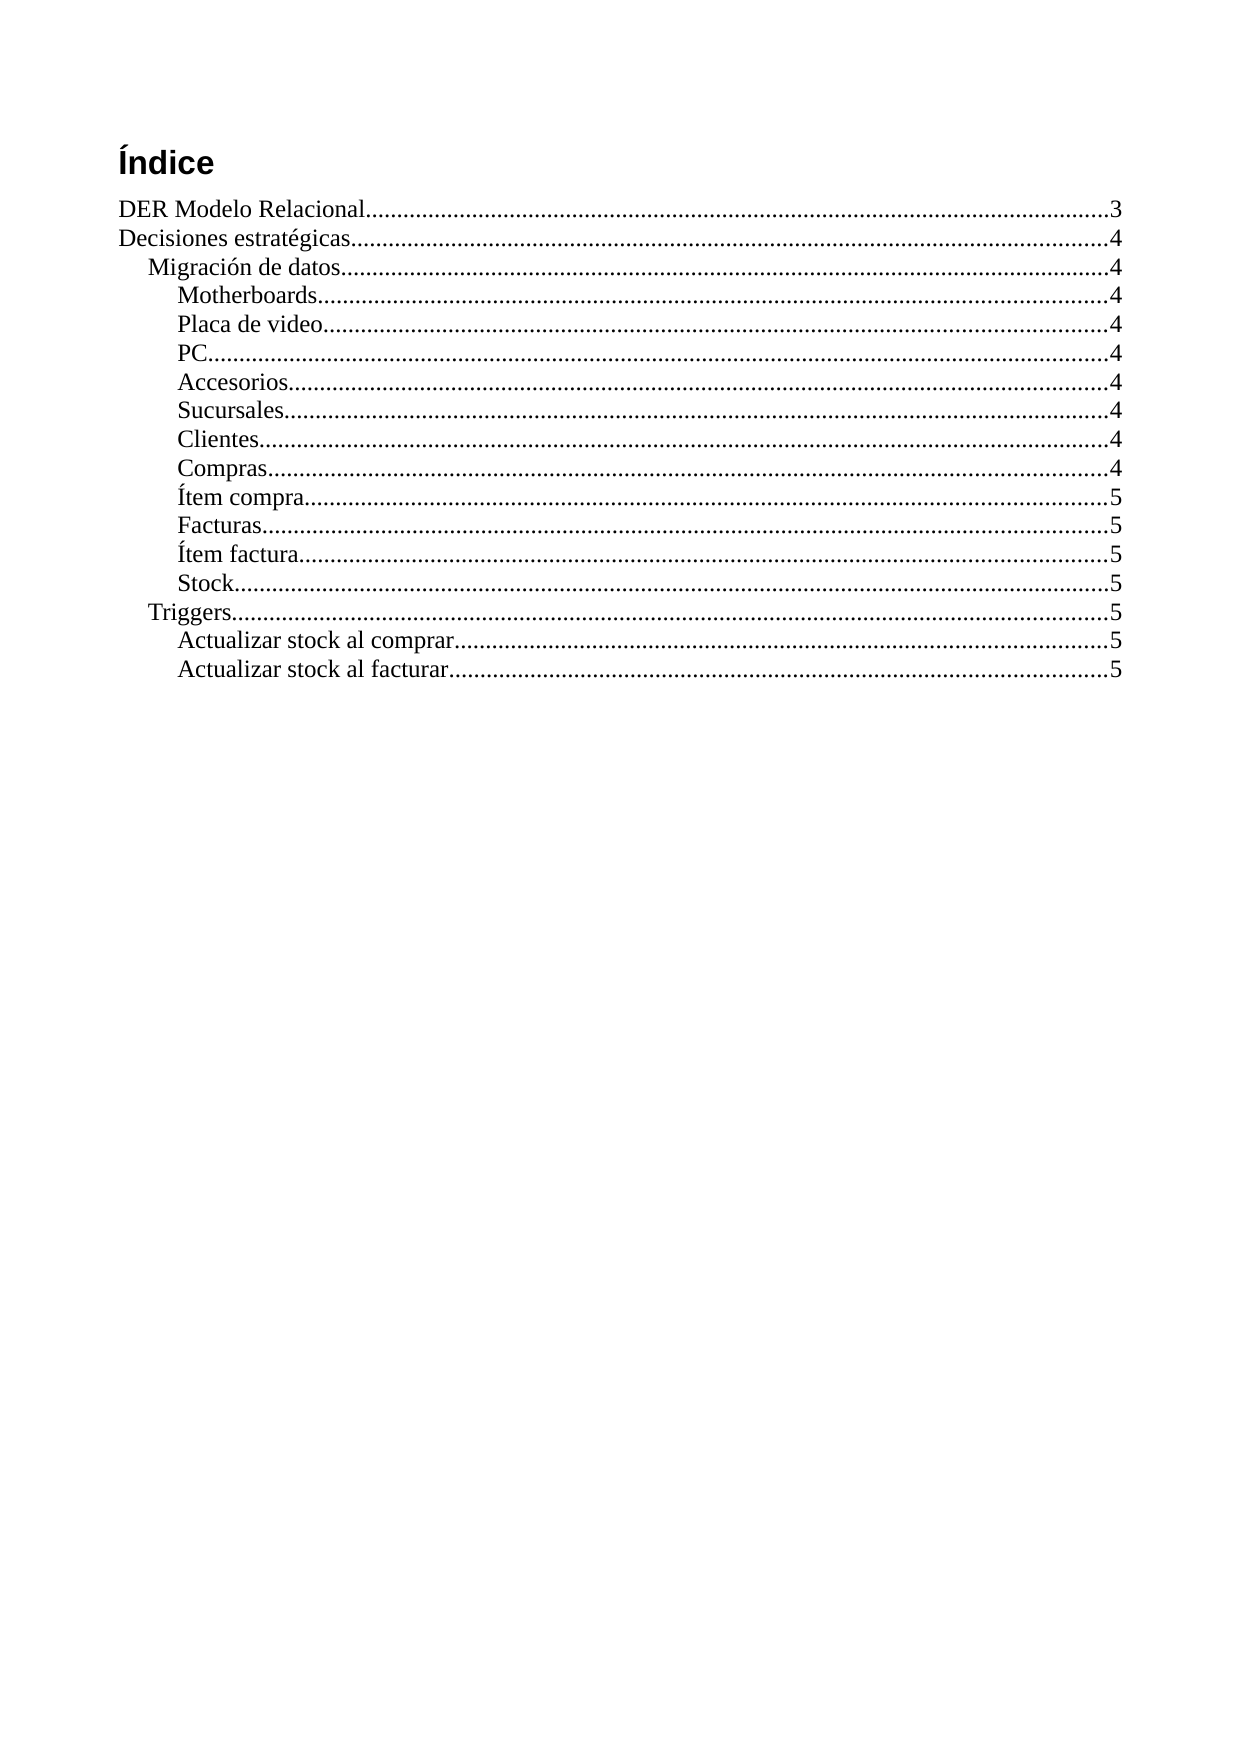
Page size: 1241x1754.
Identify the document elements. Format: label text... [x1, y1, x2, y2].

text Ítem factura 5 [177, 539, 1122, 568]
text DER Modelo Relacional 3 [118, 194, 1122, 223]
text Ítem compra 5 [177, 482, 1122, 510]
text Motherboards 4 [177, 280, 1122, 309]
text Actualizar stock al facturar 5 [177, 654, 1122, 683]
text Placa de video 4 [177, 309, 1122, 338]
text Compras 4 [177, 453, 1122, 482]
text Stock 5 [177, 568, 1122, 597]
text Clientes 4 [177, 424, 1122, 453]
text PC 4 [177, 338, 1122, 367]
text Accesorios 4 [177, 367, 1122, 395]
text Facturas 5 [177, 510, 1122, 539]
text Sucursales 4 [177, 395, 1122, 424]
text Triggers 5 [148, 597, 1122, 625]
subtitle Índice [118, 143, 1122, 182]
text Migración de datos 4 [148, 252, 1122, 280]
text Decisiones estratégicas 4 [118, 223, 1122, 252]
text Actualizar stock al comprar 5 [177, 625, 1122, 654]
